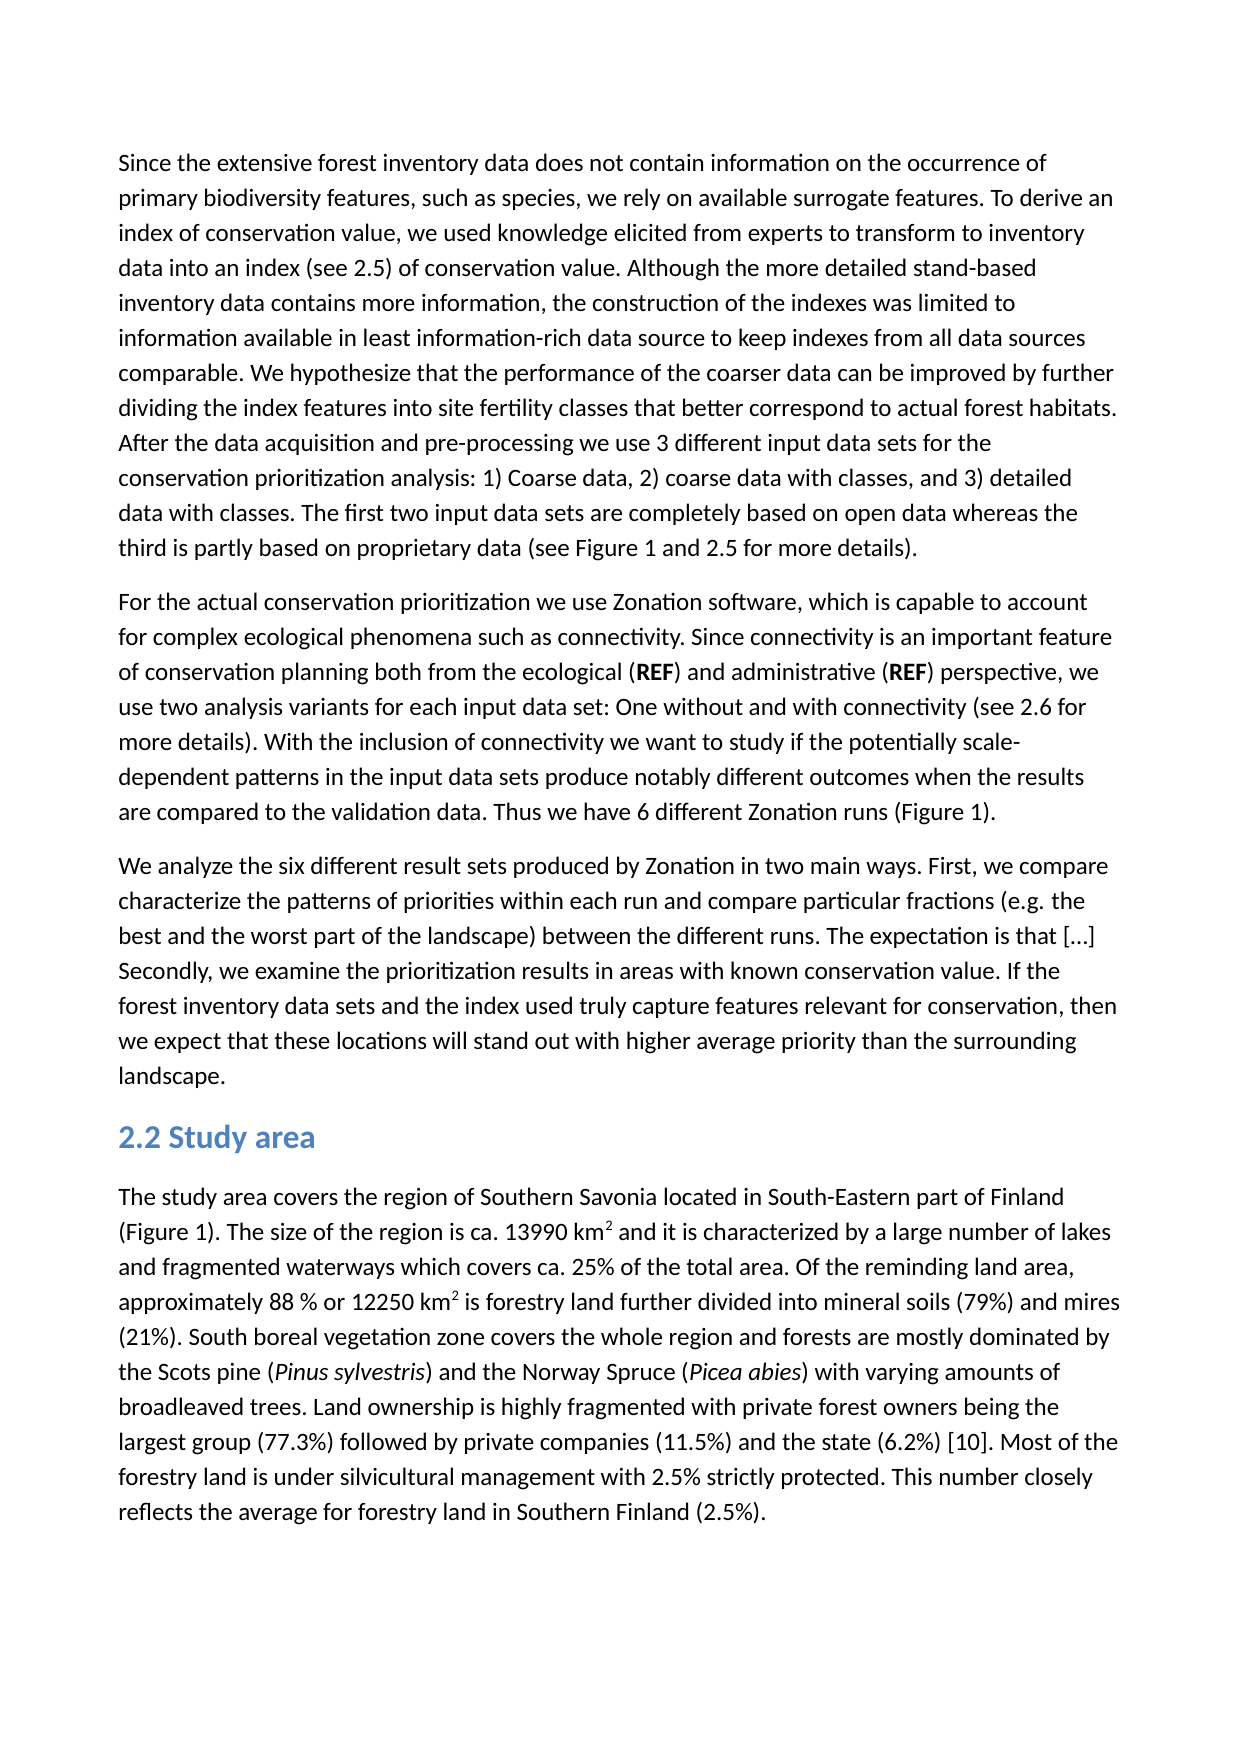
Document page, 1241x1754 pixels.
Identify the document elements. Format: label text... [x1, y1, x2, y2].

subtitle 2.2 Study area [118, 1116, 1122, 1157]
text The study area covers the region of Southern Savonia located in South-Eastern part of Finland (Figure 1). The size of the region is ca. 13990 km2 and it is characterized by a large number of lakes and fragmented waterways which covers ca. 25% of the total area. Of the reminding land area, approximately 88 % or 12250 km2 is forestry land further divided into mineral soils (79%) and mires (21%). South boreal vegetation zone covers the whole region and forests are mostly dominated by the Scots pine (Pinus sylvestris) and the Norway Spruce (Picea abies) with varying amounts of broadleaved trees. Land ownership is highly fragmented with private forest owners being the largest group (77.3%) followed by private companies (11.5%) and the state (6.2%) [10]. Most of the forestry land is under silvicultural management with 2.5% strictly protected. This number closely reflects the average for forestry land in Southern Finland (2.5%). [118, 1181, 1122, 1527]
text We analyze the six different result sets produced by Zonation in two main ways. First, we compare characterize the patterns of priorities within each run and compare particular fractions (e.g. the best and the worst part of the landscape) between the different runs. The expectation is that […] Secondly, we examine the prioritization results in areas with known conservation value. If the forest inventory data sets and the index used truly capture features relevant for conservation, then we expect that these locations will stand out with higher average priority than the surrounding landscape. [118, 850, 1122, 1091]
text Since the extensive forest inventory data does not contain information on the occurrence of primary biodiversity features, such as species, we rely on available surrogate features. To derive an index of conservation value, we used knowledge elicited from experts to transform to inventory data into an index (see 2.5) of conservation value. Although the more detailed stand-based inventory data contains more information, the construction of the indexes was limited to information available in least information-rich data source to keep indexes from all data sources comparable. We hypothesize that the performance of the coarser data can be improved by further dividing the index features into site fertility classes that better correspond to actual forest habitats. After the data acquisition and pre-processing we use 3 different input data sets for the conservation prioritization analysis: 1) Coarse data, 2) coarse data with classes, and 3) detailed data with classes. The first two input data sets are completely based on open data whereas the third is partly based on proprietary data (see Figure 1 and 2.5 for more details). [118, 148, 1122, 563]
text For the actual conservation prioritization we use Zonation software, which is capable to account for complex ecological phenomena such as connectivity. Since connectivity is an important feature of conservation planning both from the ecological (REF) and administrative (REF) perspective, we use two analysis variants for each input data set: One without and with connectivity (see 2.6 for more details). With the inclusion of connectivity we want to study if the potentially scale-dependent patterns in the input data sets produce notably different outcomes when the results are compared to the validation data. Thus we have 6 different Zonation runs (Figure 1). [118, 586, 1122, 827]
